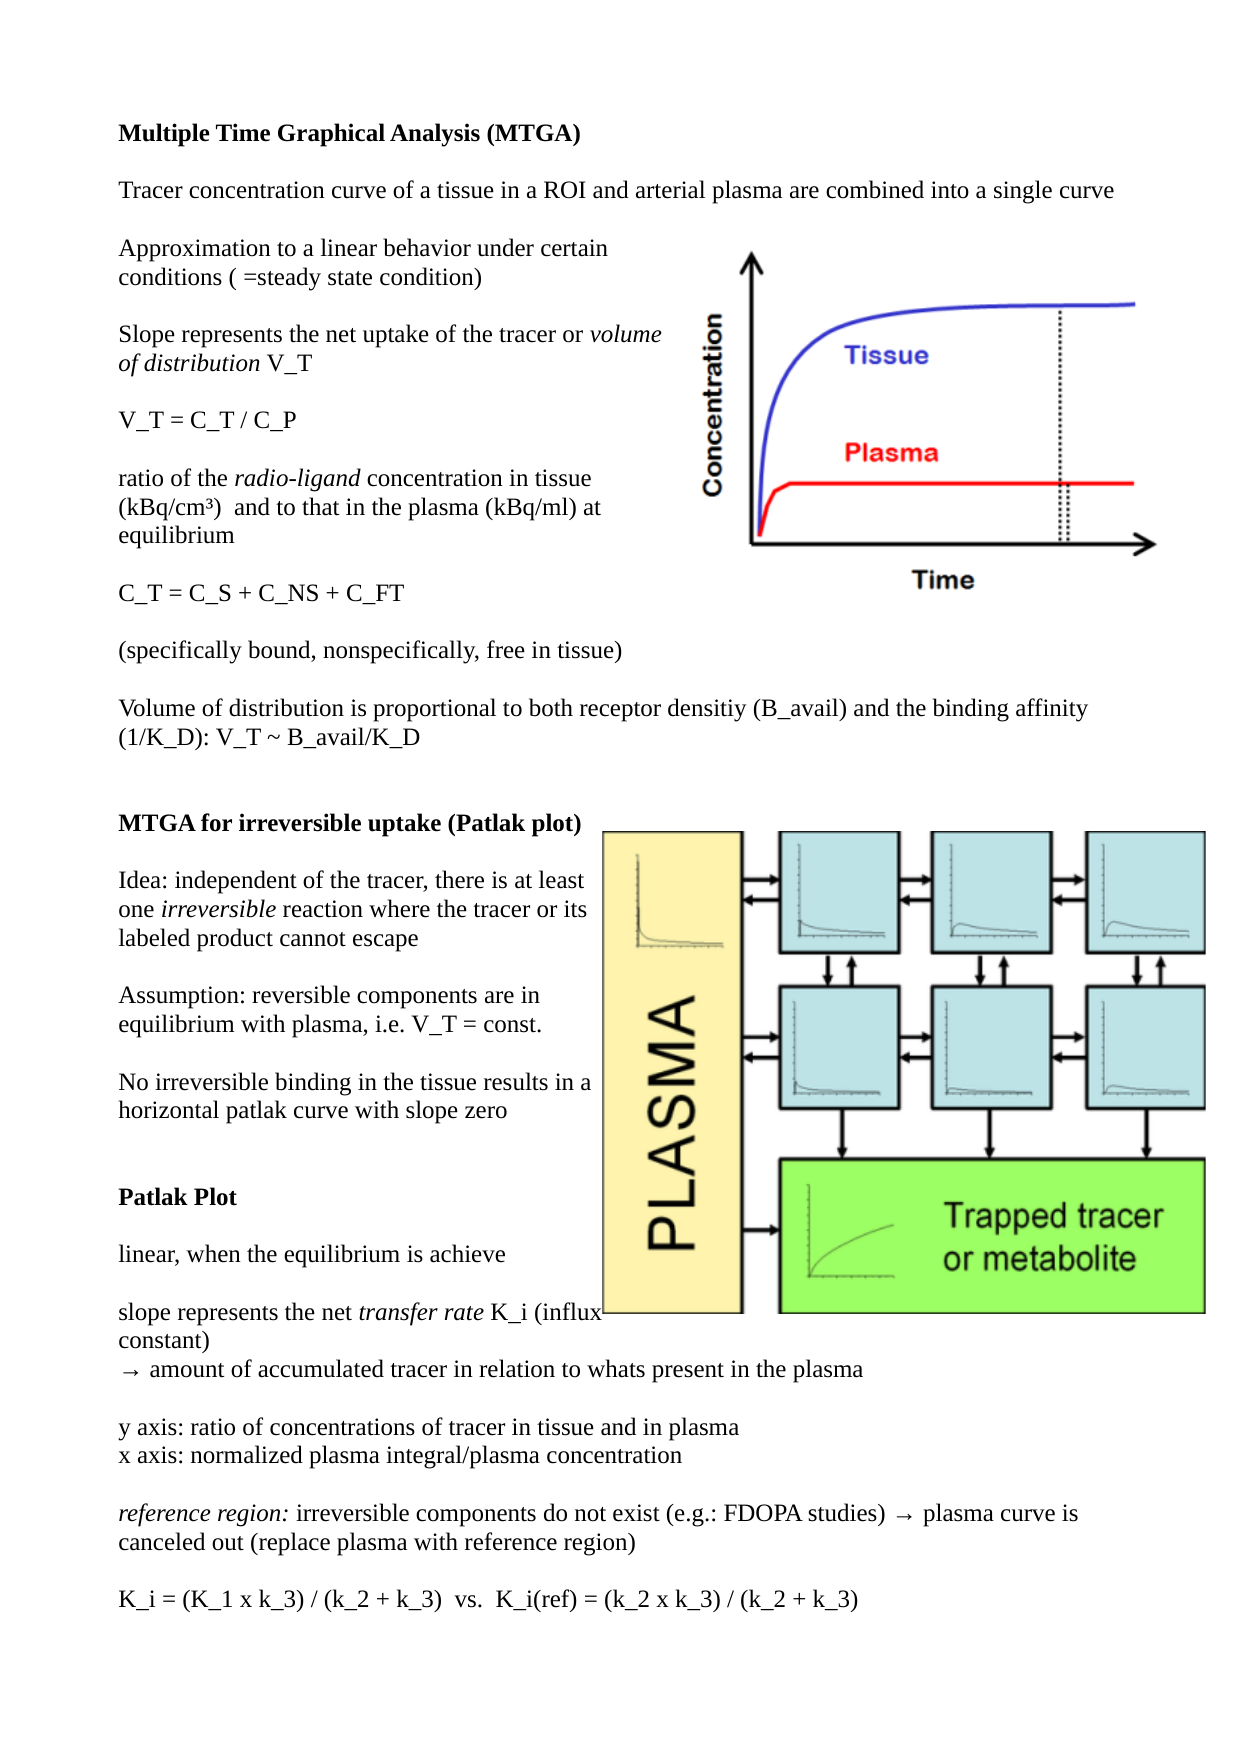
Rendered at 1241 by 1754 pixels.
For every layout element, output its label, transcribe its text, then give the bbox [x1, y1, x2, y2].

text → amount of accumulated tracer in relation to whats present in the plasma [118, 1354, 1122, 1383]
text Tracer concentration curve of a tissue in a ROI and arterial plasma are combined into a single curve [118, 176, 1122, 204]
text Volume of distribution is proportional to both receptor densitiy (B_avail) and the binding affinity (1/K_D): V_T ~ B_avail/K_D [118, 693, 1122, 751]
text Approximation to a linear behavior under certain conditions ( =steady state condition) [118, 233, 688, 291]
text linear, when the equilibrium is achieve [118, 1239, 602, 1268]
text (specifically bound, nonspecifically, free in tissue) [118, 636, 1122, 664]
text Multiple Time Graphical Analysis (MTGA) [118, 118, 1122, 147]
text MTGA for irreversible uptake (Patlak plot) [118, 808, 1122, 837]
text x axis: normalized plasma integral/plasma concentration [118, 1441, 1122, 1469]
text Idea: independent of the tracer, there is at least one irreversible reaction where the tracer or its labeled product cannot escape [118, 866, 602, 952]
text C_T = C_S + C_NS + C_FT [118, 578, 688, 607]
text slope represents the net transfer rate K_i (influx constant) [118, 1297, 1122, 1354]
text Assumption: reversible components are in equilibrium with plasma, i.e. V_T = const. [118, 981, 602, 1038]
text Slope represents the net uptake of the tracer or volume of distribution V_T [118, 319, 688, 377]
text K_i = (K_1 x k_3) / (k_2 + k_3) vs. K_i(ref) = (k_2 x k_3) / (k_2 + k_3) [118, 1584, 1122, 1613]
text ratio of the radio-ligand concentration in tissue (kBq/cm³) and to that in the plasma (kBq/ml) at equilibrium [118, 463, 688, 549]
text No irreversible binding in the tissue results in a horizontal patlak curve with slope zero [118, 1067, 602, 1124]
picture [602, 831, 1206, 1314]
picture [688, 230, 1178, 612]
text Patlak Plot [118, 1182, 602, 1211]
text y axis: ratio of concentrations of tracer in tissue and in plasma [118, 1412, 1122, 1441]
text reference region: irreversible components do not exist (e.g.: FDOPA studies) → plasma curve is canceled out (replace plasma with reference region) [118, 1498, 1122, 1556]
text V_T = C_T / C_P [118, 406, 688, 434]
